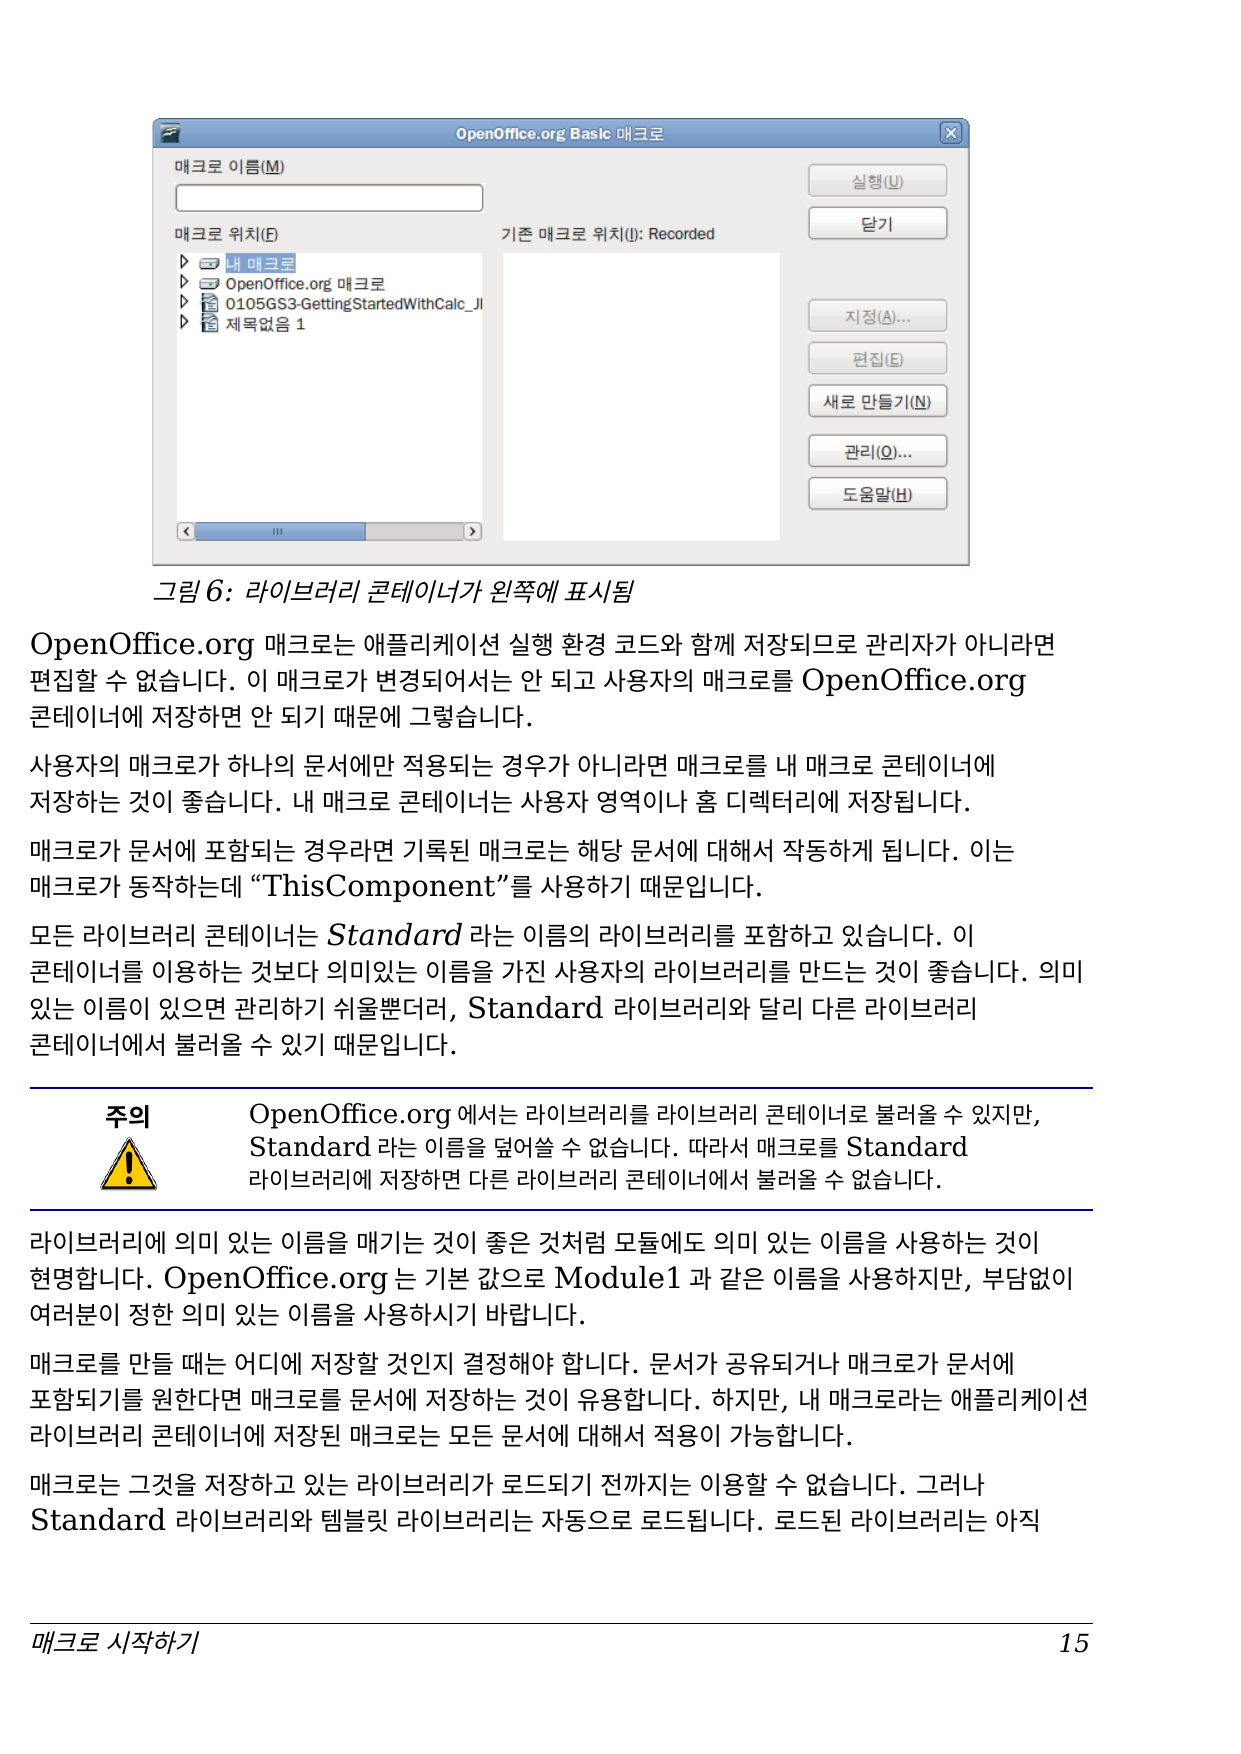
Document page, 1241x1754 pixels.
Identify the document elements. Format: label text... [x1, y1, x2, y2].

text 그림 6: 라이브러리 콘테이너가 왼쪽에 표시됨 [152, 572, 970, 608]
text 사용자의 매크로가 하나의 문서에만 적용되는 경우가 아니라면 매크로를 내 매크로 콘테이너에 저장하는 것이 좋습니다. 내 매크로 콘테이너는 사용자 영역이나 홈 디렉터리에 저장됩니다. [29, 747, 1093, 819]
table_header 주의 [30, 1089, 227, 1208]
text 매크로는 그것을 저장하고 있는 라이브러리가 로드되기 전까지는 이용할 수 없습니다. 그러나 Standard 라이브러리와 템블릿 라이브러리는 자동으로 로드됩니다. 로드된 라이브러리는 아직 [29, 1466, 1093, 1538]
text 매크로가 문서에 포함되는 경우라면 기록된 매크로는 해당 문서에 대해서 작동하게 됩니다. 이는 매크로가 동작하는데 “ThisComponent”를 사용하기 때문입니다. [29, 832, 1093, 904]
text 매크로를 만들 때는 어디에 저장할 것인지 결정해야 합니다. 문서가 공유되거나 매크로가 문서에 포함되기를 원한다면 매크로를 문서에 저장하는 것이 유용합니다. 하지만, 내 매크로라는 애플리케이션 라이브러리 콘테이너에 저장된 매크로는 모든 문서에 대해서 적용이 가능합니다. [29, 1344, 1093, 1453]
text 모든 라이브러리 콘테이너는 Standard라는 이름의 라이브러리를 포함하고 있습니다. 이 콘테이너를 이용하는 것보다 의미있는 이름을 가진 사용자의 라이브러리를 만드는 것이 좋습니다. 의미 있는 이름이 있으면 관리하기 쉬울뿐더러, Standard 라이브러리와 달리 다른 라이브러리 콘테이너에서 불러올 수 있기 때문입니다. [29, 917, 1093, 1062]
picture [96, 1133, 161, 1194]
text OpenOffice.org 매크로는 애플리케이션 실행 환경 코드와 함께 저장되므로 관리자가 아니라면 편집할 수 없습니다. 이 매크로가 변경되어서는 안 되고 사용자의 매크로를 OpenOffice.org 콘테이너에 저장하면 안 되기 때문에 그렇습니다. [29, 625, 1093, 734]
table_header OpenOffice.org에서는 라이브러리를 라이브러리 콘테이너로 불러올 수 있지만, Standard라는 이름을 덮어쓸 수 없습니다. 따라서 매크로를 Standard 라이브러리에 저장하면 다른 라이브러리 콘테이너에서 불러올 수 없습니다. [228, 1089, 1093, 1208]
text 라이브러리에 의미 있는 이름을 매기는 것이 좋은 것처럼 모듈에도 의미 있는 이름을 사용하는 것이 현명합니다. OpenOffice.org는 기본 값으로 Module1과 같은 이름을 사용하지만, 부담없이 여러분이 정한 의미 있는 이름을 사용하시기 바랍니다. [29, 1223, 1093, 1332]
picture [152, 118, 970, 566]
